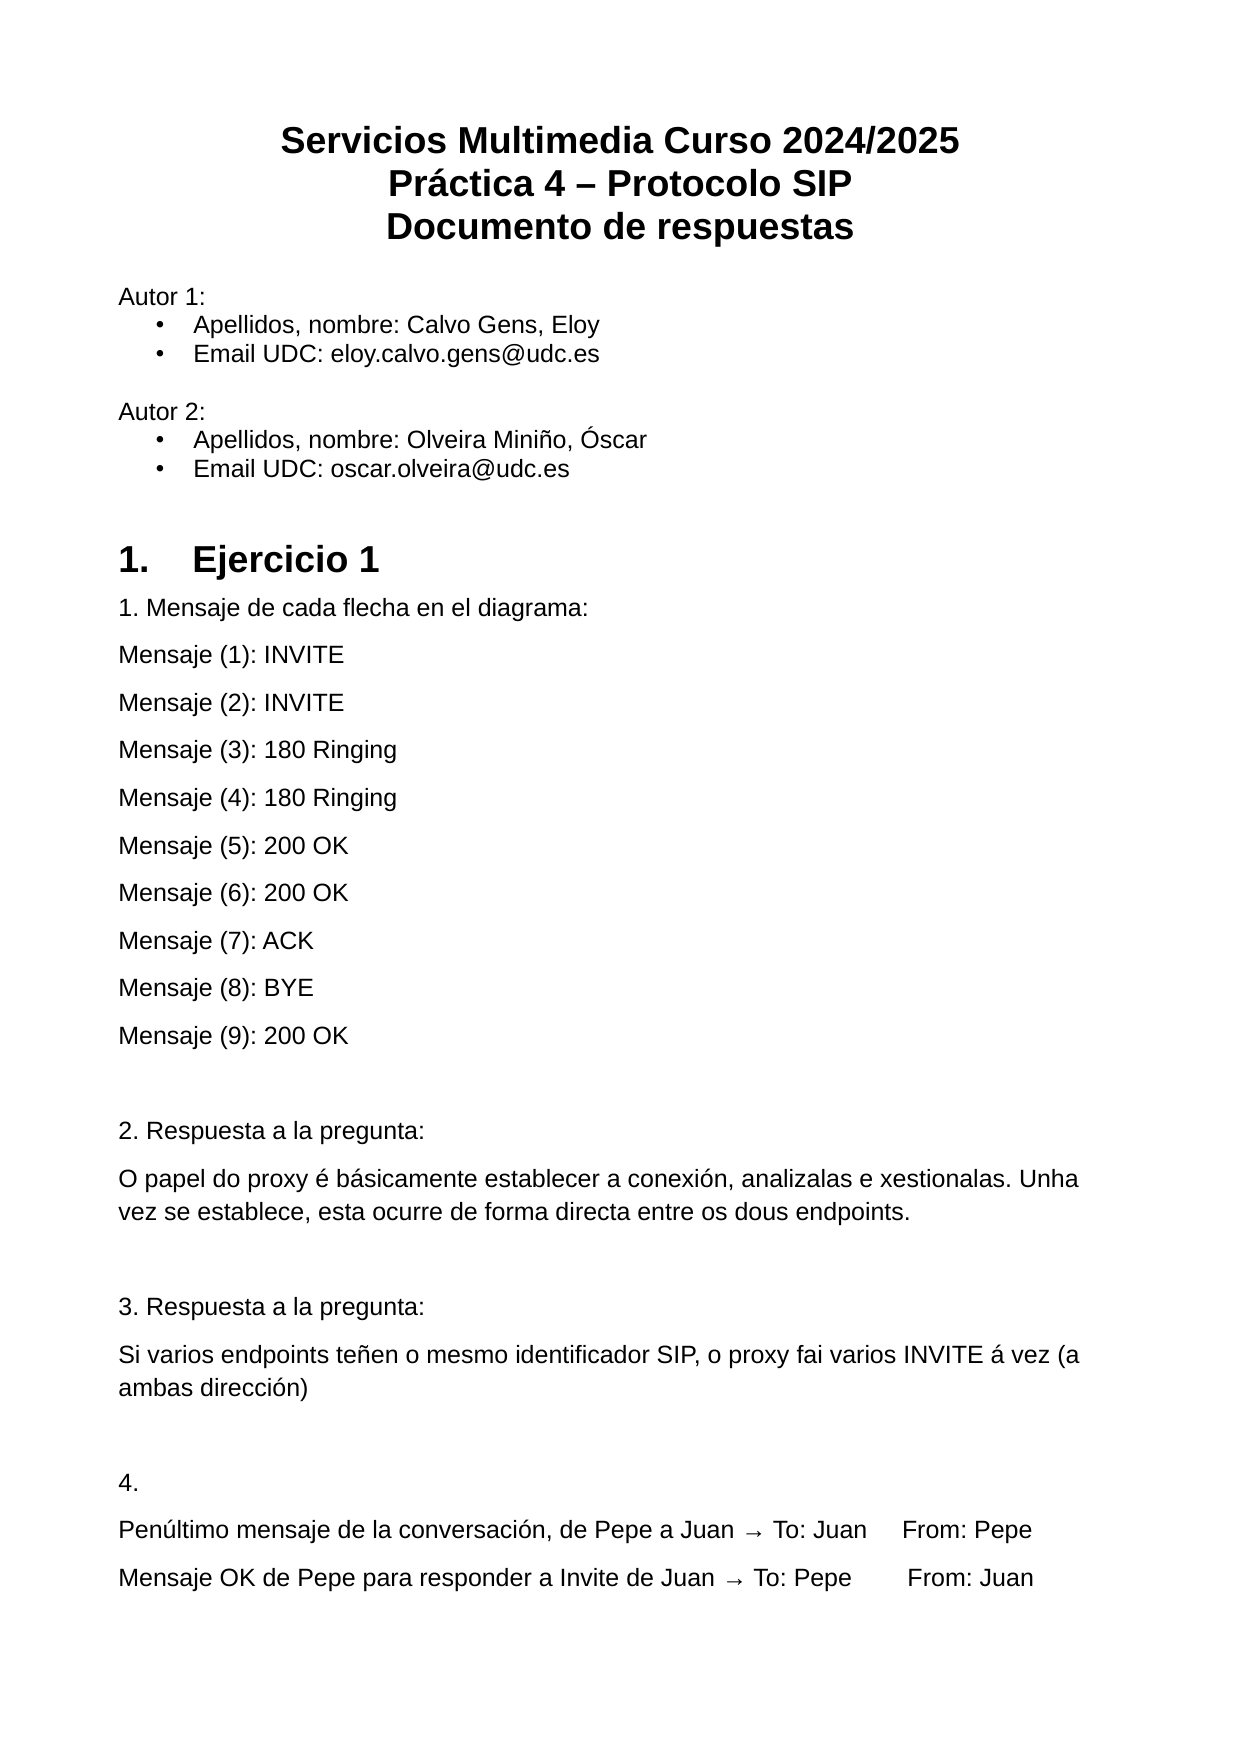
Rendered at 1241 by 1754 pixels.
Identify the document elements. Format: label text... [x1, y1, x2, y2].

text Mensaje (1): INVITE [118, 640, 1122, 669]
text Mensaje (9): 200 OK [118, 1021, 1122, 1050]
text 3. Respuesta a la pregunta: [118, 1292, 1122, 1321]
text Si varios endpoints teñen o mesmo identificador SIP, o proxy fai varios INVITE á vez (a ambas dirección) [118, 1340, 1122, 1401]
text Mensaje (7): ACK [118, 926, 1122, 954]
subtitle Ejercicio 1 [118, 537, 1122, 580]
text Mensaje (5): 200 OK [118, 831, 1122, 859]
list Apellidos, nombre: Calvo Gens, Eloy [156, 310, 1122, 339]
text O papel do proxy é básicamente establecer a conexión, analizalas e xestionalas. Unha vez se establece, esta ocurre de forma directa entre os dous endpoints. [118, 1164, 1122, 1226]
text 1. Mensaje de cada flecha en el diagrama: [118, 593, 1122, 621]
text Mensaje (3): 180 Ringing [118, 735, 1122, 764]
text 4. [118, 1468, 1122, 1497]
text Servicios Multimedia Curso 2024/2025 [118, 118, 1122, 161]
text Mensaje (4): 180 Ringing [118, 783, 1122, 812]
list Email UDC: eloy.calvo.gens@udc.es [156, 339, 1122, 368]
text Documento de respuestas [118, 204, 1122, 247]
text Autor 1: [118, 282, 1122, 310]
text Mensaje (2): INVITE [118, 688, 1122, 717]
text 2. Respuesta a la pregunta: [118, 1116, 1122, 1145]
list Email UDC: oscar.olveira@udc.es [156, 454, 1122, 483]
text Mensaje (6): 200 OK [118, 878, 1122, 907]
text Práctica 4 – Protocolo SIP [118, 161, 1122, 204]
text Autor 2: [118, 397, 1122, 426]
list Apellidos, nombre: Olveira Miniño, Óscar [156, 426, 1122, 454]
text Penúltimo mensaje de la conversación, de Pepe a Juan → To: Juan From: Pepe [118, 1516, 1122, 1544]
text Mensaje OK de Pepe para responder a Invite de Juan → To: Pepe From: Juan [118, 1563, 1122, 1592]
text Mensaje (8): BYE [118, 973, 1122, 1002]
